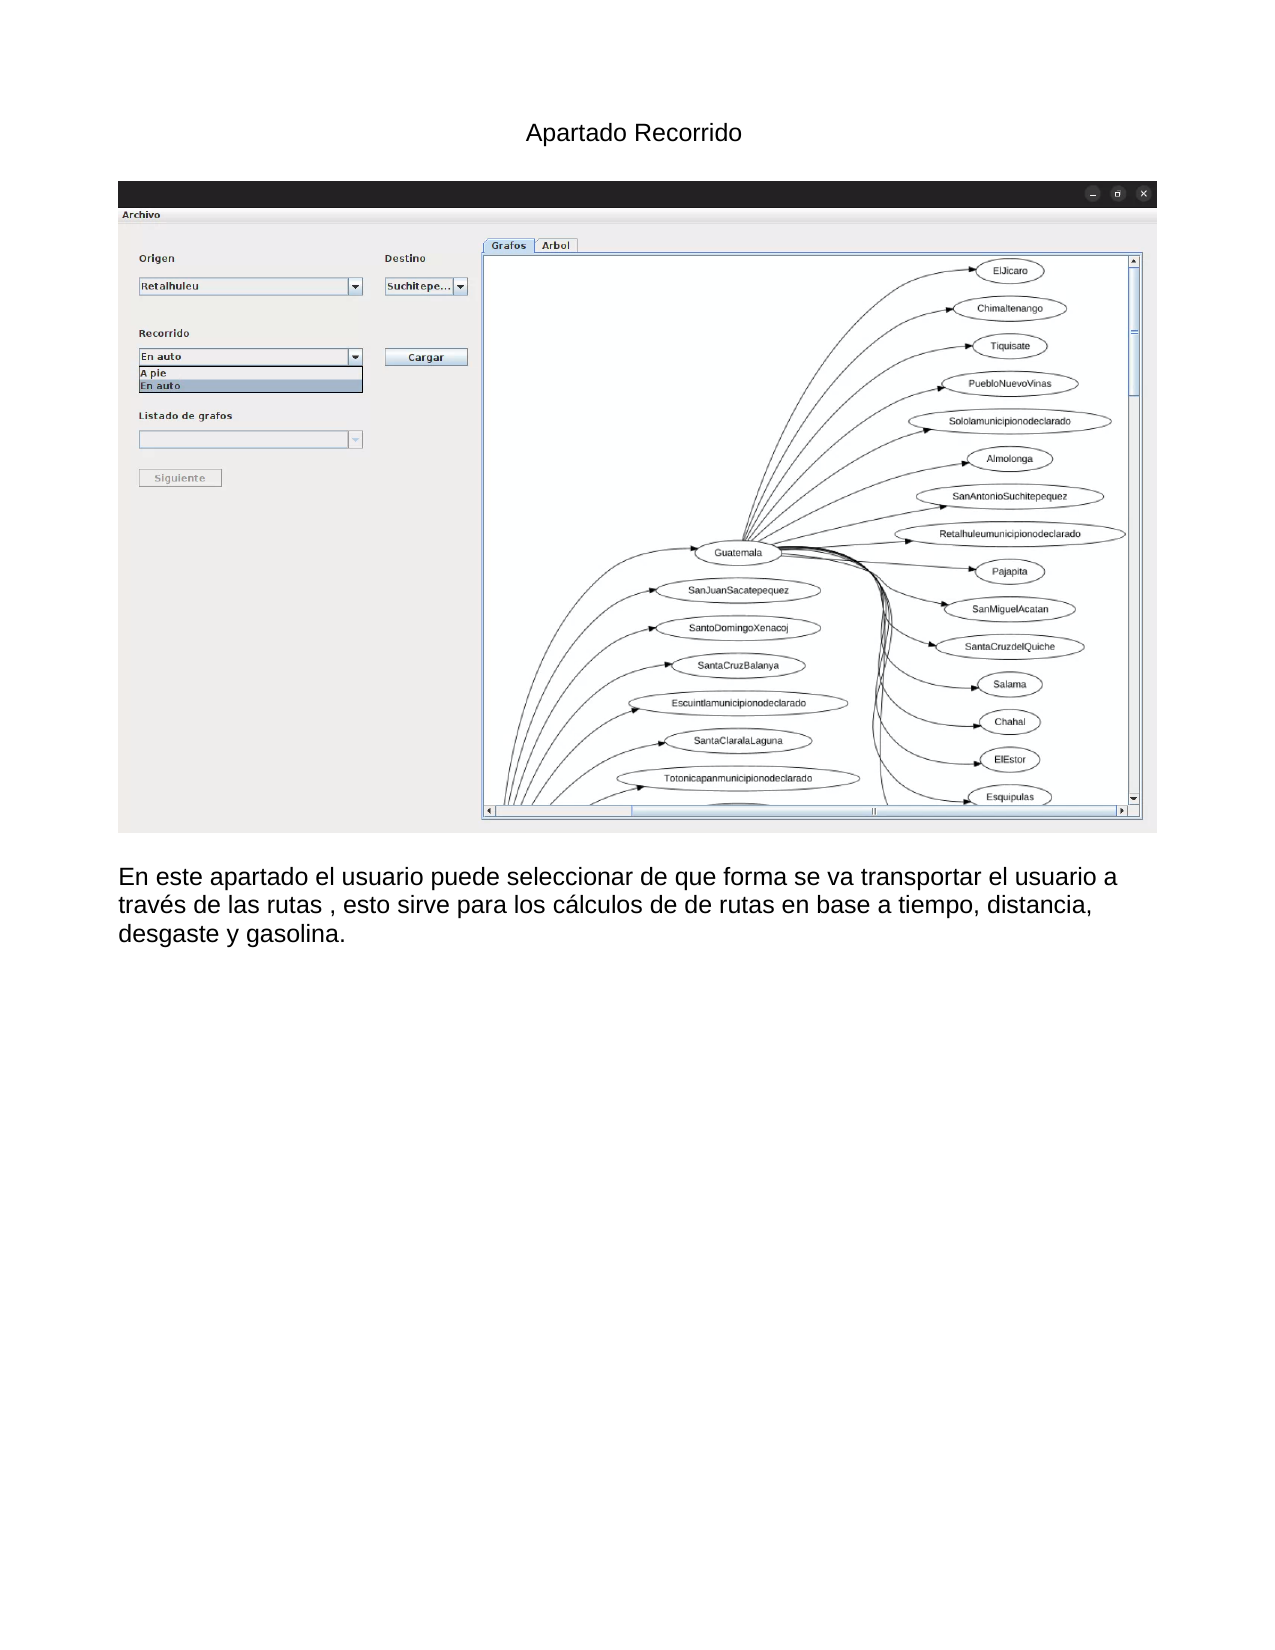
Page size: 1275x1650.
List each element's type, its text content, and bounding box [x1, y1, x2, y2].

text En este apartado el usuario puede seleccionar de que forma se va transportar el usuario a través de las rutas , esto sirve para los cálculos de de rutas en base a tiempo, distancia, desgaste y gasolina. [118, 862, 1157, 948]
text Apartado Recorrido [118, 118, 1157, 147]
picture [118, 181, 1157, 833]
